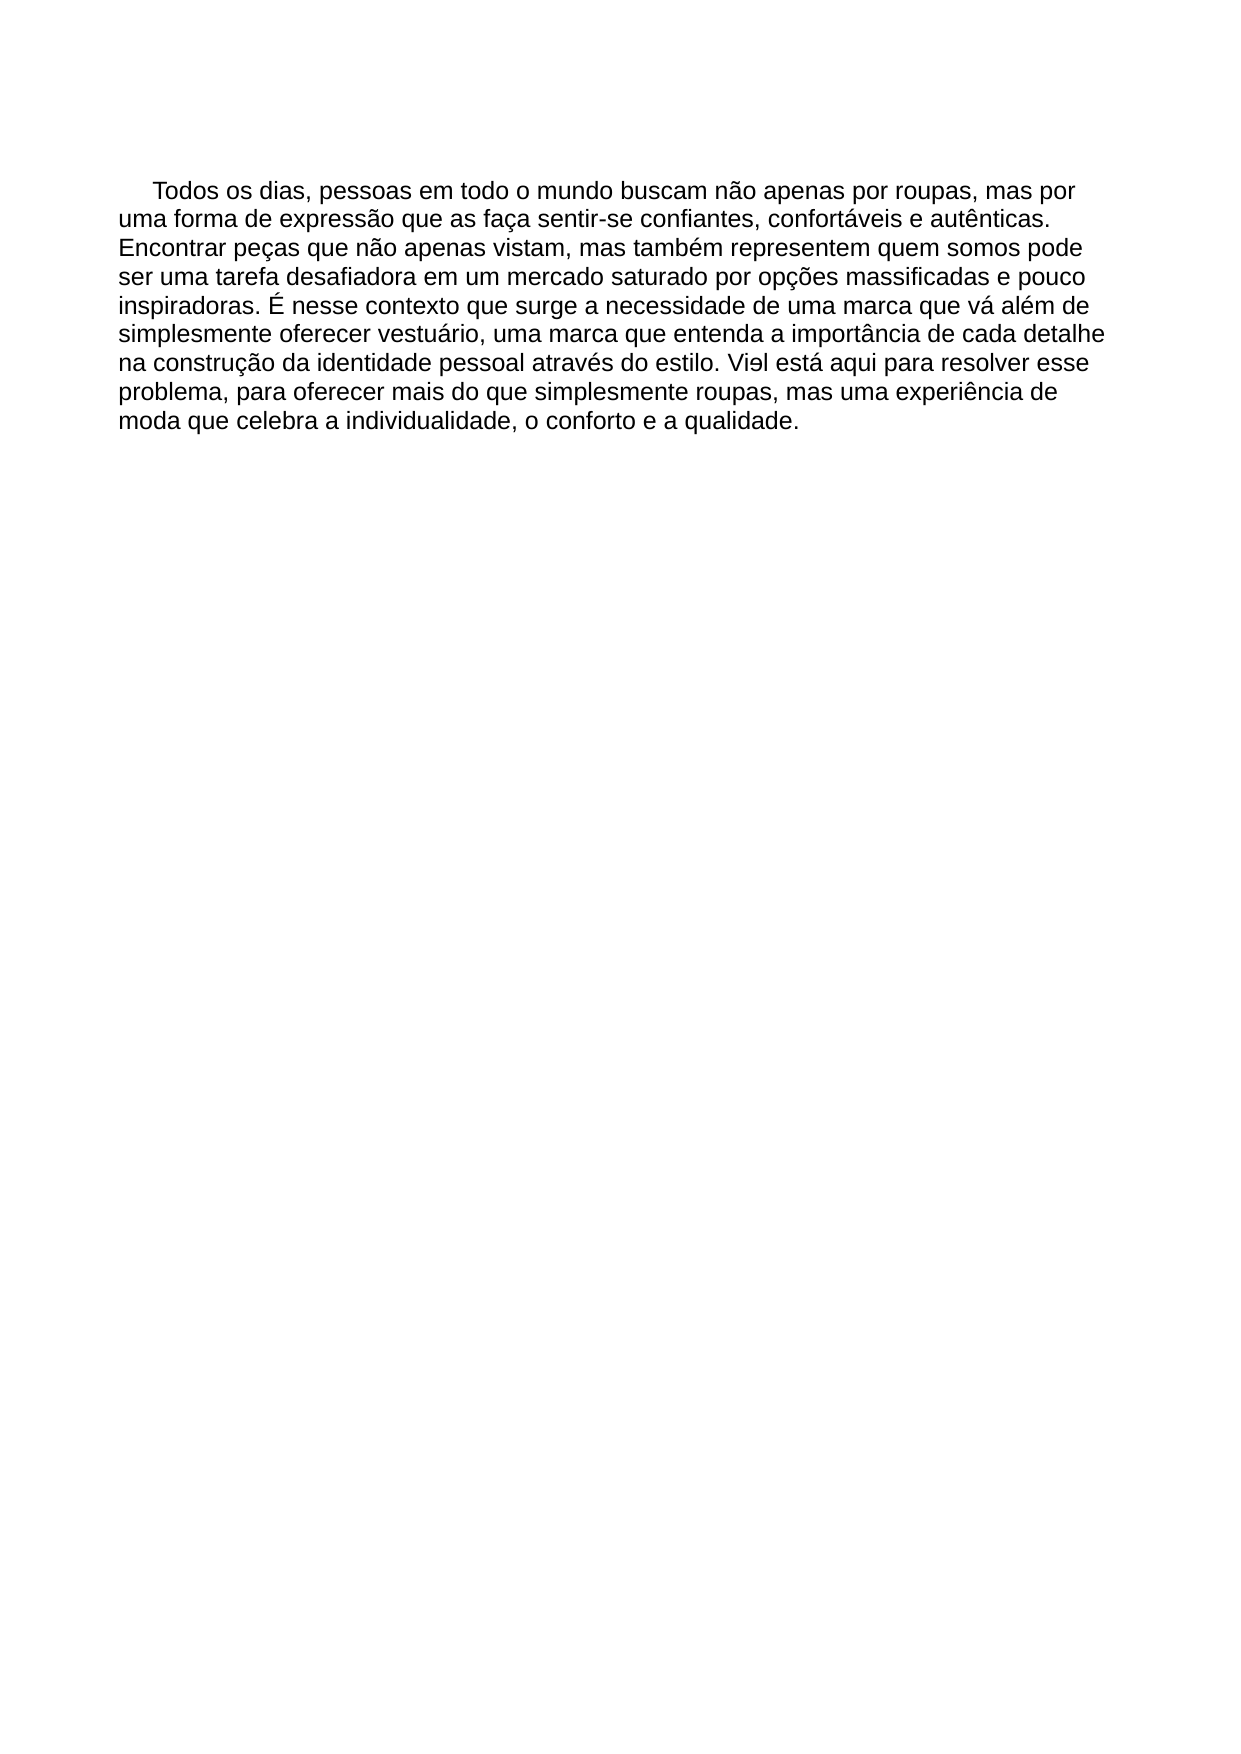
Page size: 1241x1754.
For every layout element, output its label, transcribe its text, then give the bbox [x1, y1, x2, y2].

text Todos os dias, pessoas em todo o mundo buscam não apenas por roupas, mas por uma forma de expressão que as faça sentir-se confiantes, confortáveis e autênticas. Encontrar peças que não apenas vistam, mas também representem quem somos pode ser uma tarefa desafiadora em um mercado saturado por opções massificadas e pouco inspiradoras. É nesse contexto que surge a necessidade de uma marca que vá além de simplesmente oferecer vestuário, uma marca que entenda a importância de cada detalhe na construção da identidade pessoal através do estilo. Viɘl está aqui para resolver esse problema, para oferecer mais do que simplesmente roupas, mas uma experiência de moda que celebra a individualidade, o conforto e a qualidade. [118, 176, 1122, 434]
